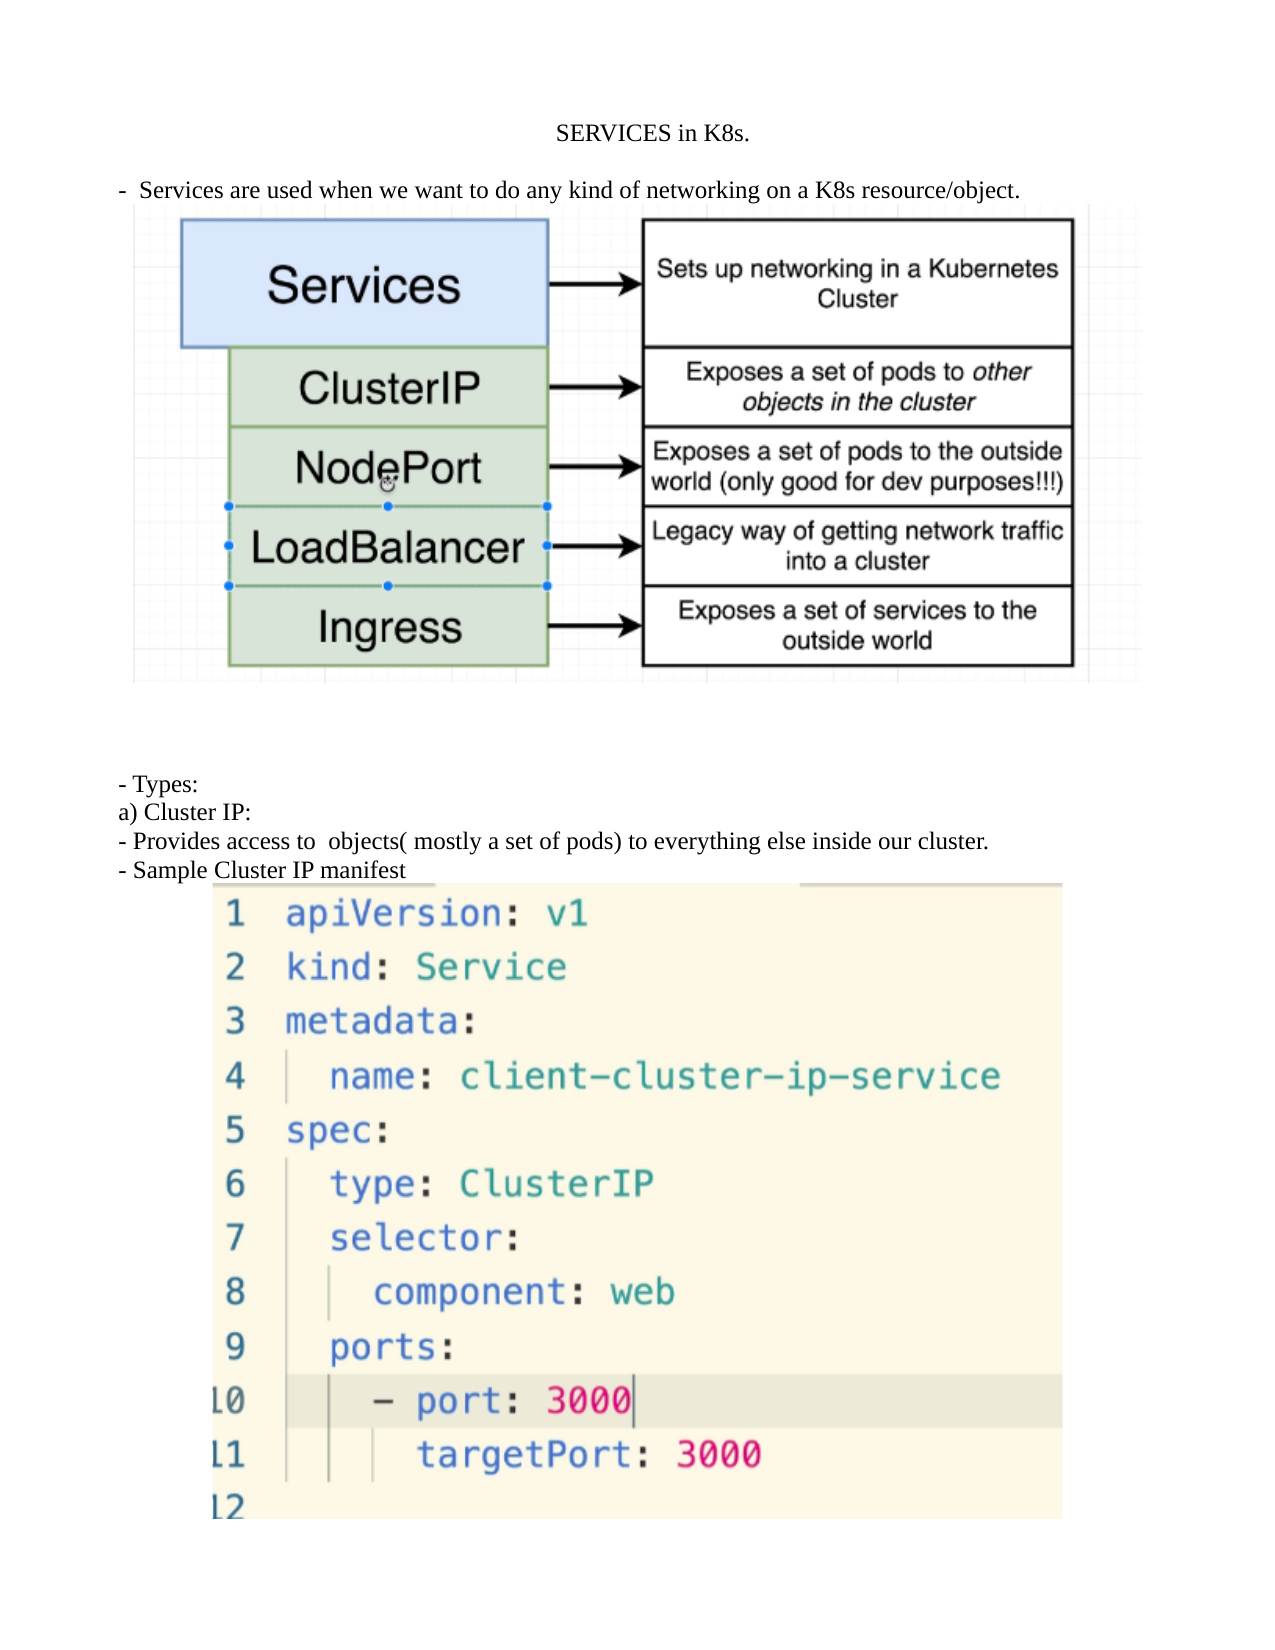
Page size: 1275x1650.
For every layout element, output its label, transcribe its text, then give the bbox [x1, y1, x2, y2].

text - Services are used when we want to do any kind of networking on a K8s resource/object. [118, 176, 1157, 204]
text - Sample Cluster IP manifest [118, 855, 1157, 884]
text - Types: [118, 769, 1157, 797]
picture [132, 204, 1143, 683]
picture [212, 883, 1063, 1519]
text SERVICES in K8s. [118, 118, 1157, 147]
text - Provides access to objects( mostly a set of pods) to everything else inside our cluster. [118, 826, 1157, 855]
text a) Cluster IP: [118, 797, 1157, 826]
